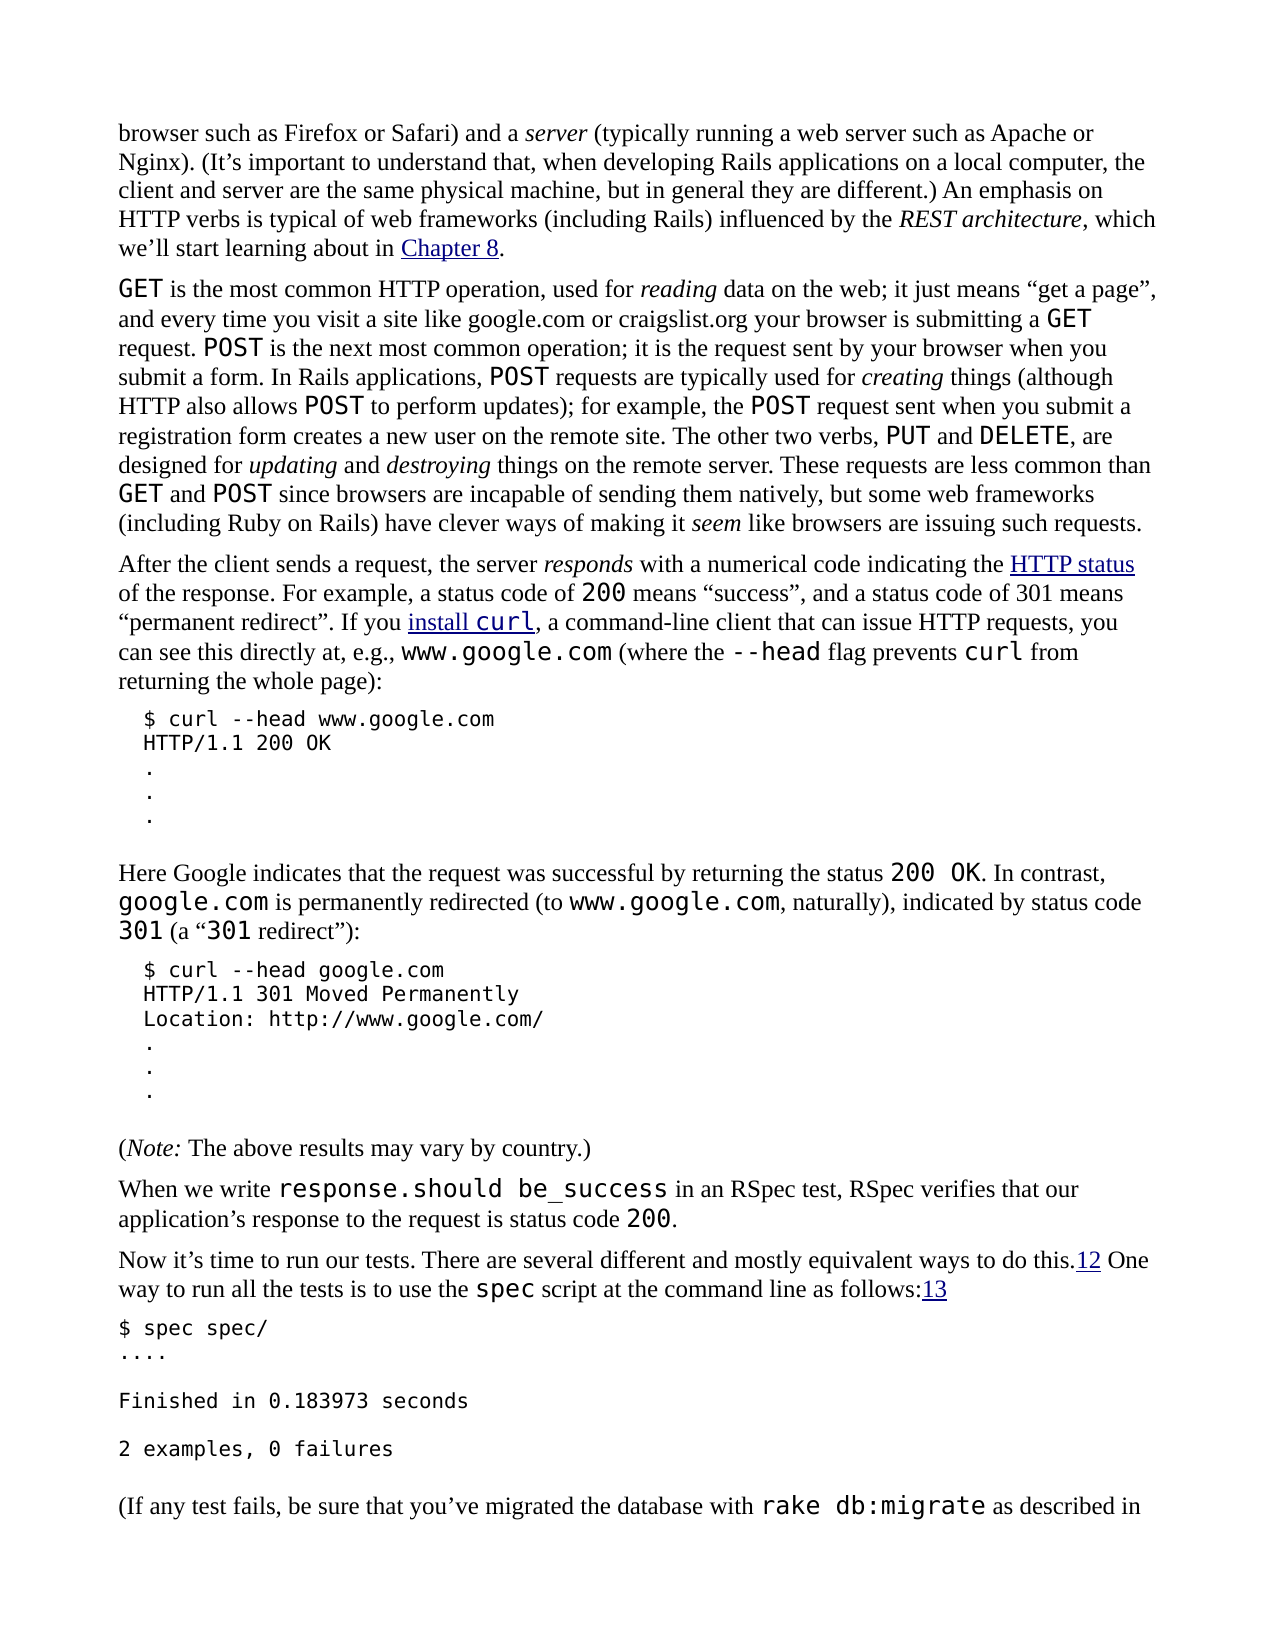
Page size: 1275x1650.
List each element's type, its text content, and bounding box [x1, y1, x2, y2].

text . [118, 756, 1157, 780]
text .... [118, 1340, 1157, 1365]
text $ spec spec/ [118, 1316, 1157, 1340]
text Finished in 0.183973 seconds [118, 1389, 1157, 1413]
text HTTP/1.1 200 OK [118, 731, 1157, 756]
text $ curl --head www.google.com [118, 707, 1157, 731]
text . [118, 1079, 1157, 1104]
text GET is the most common HTTP operation, used for reading data on the web; it just means “get a page”, and every time you visit a site like google.com or craigslist.org your browser is submitting a GET request. POST is the next most common operation; it is the request sent by your browser when you submit a form. In Rails applications, POST requests are typically used for creating things (although HTTP also allows POST to perform updates); for example, the POST request sent when you submit a registration form creates a new user on the remote site. The other two verbs, PUT and DELETE, are designed for updating and destroying things on the remote server. These requests are less common than GET and POST since browsers are incapable of sending them natively, but some web frameworks (including Ruby on Rails) have clever ways of making it seem like browsers are issuing such requests. [118, 274, 1157, 537]
text Here Google indicates that the request was successful by returning the status 200 OK. In contrast, google.com is permanently redirected (to www.google.com, naturally), indicated by status code 301 (a “301 redirect”): [118, 858, 1157, 946]
text . [118, 804, 1157, 828]
text . [118, 1031, 1157, 1055]
text (Note: The above results may vary by country.) [118, 1133, 1157, 1162]
text browser such as Firefox or Safari) and a server (typically running a web server such as Apache or Nginx). (It’s important to understand that, when developing Rails applications on a local computer, the client and server are the same physical machine, but in general they are different.) An emphasis on HTTP verbs is typical of web frameworks (including Rails) influenced by the REST architecture, which we’ll start learning about in Chapter 8. [118, 118, 1157, 262]
text . [118, 1055, 1157, 1079]
text When we write response.should be_success in an RSpec test, RSpec verifies that our application’s response to the request is status code 200. [118, 1174, 1157, 1233]
text After the client sends a request, the server responds with a numerical code indicating the HTTP status of the response. For example, a status code of 200 means “success”, and a status code of 301 means “permanent redirect”. If you install curl, a command-line client that can issue HTTP requests, you can see this directly at, e.g., www.google.com (where the --head flag prevents curl from returning the whole page): [118, 549, 1157, 694]
text $ curl --head google.com [118, 958, 1157, 982]
text (If any test fails, be sure that you’ve migrated the database with rake db:migrate as described in [118, 1491, 1157, 1521]
text HTTP/1.1 301 Moved Permanently [118, 982, 1157, 1007]
text Now it’s time to run our tests. There are several different and mostly equivalent ways to do this.12 One way to run all the tests is to use the spec script at the command line as follows:13 [118, 1246, 1157, 1304]
text Location: http://www.google.com/ [118, 1007, 1157, 1031]
text . [118, 780, 1157, 804]
text 2 examples, 0 failures [118, 1437, 1157, 1462]
